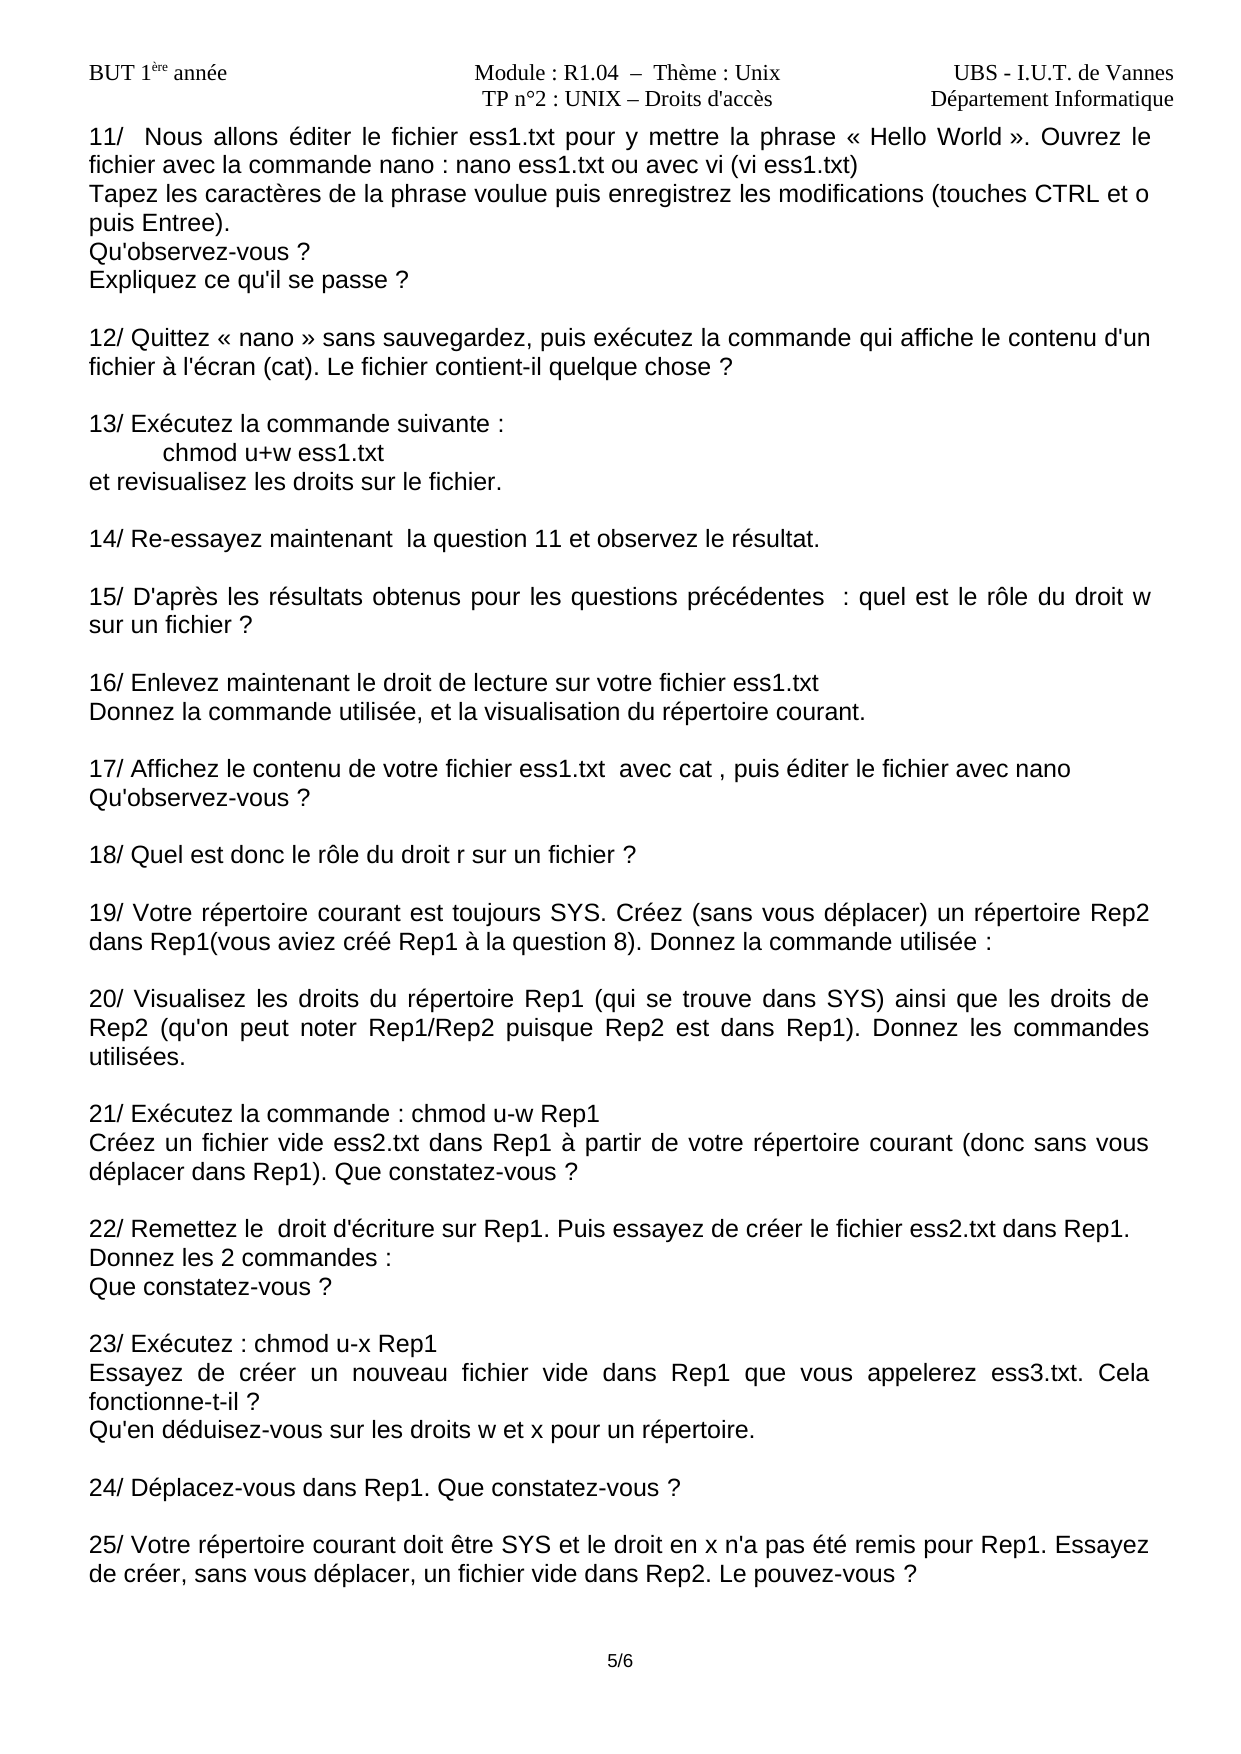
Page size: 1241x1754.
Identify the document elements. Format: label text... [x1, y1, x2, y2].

text 19/ Votre répertoire courant est toujours SYS. Créez (sans vous déplacer) un répertoire Rep2 dans Rep1(vous aviez créé Rep1 à la question 8). Donnez la commande utilisée : [89, 898, 1151, 955]
text 11/ Nous allons éditer le fichier ess1.txt pour y mettre la phrase « Hello World ». Ouvrez le fichier avec la commande nano : nano ess1.txt ou avec vi (vi ess1.txt) [89, 121, 1151, 179]
text 14/ Re-essayez maintenant la question 11 et observez le résultat. [89, 524, 1151, 553]
text Qu'observez-vous ? [89, 783, 1151, 811]
text Donnez les 2 commandes : [89, 1243, 1151, 1271]
text 25/ Votre répertoire courant doit être SYS et le droit en x n'a pas été remis pour Rep1. Essayez de créer, sans vous déplacer, un fichier vide dans Rep2. Le pouvez-vous ? [89, 1530, 1151, 1588]
text Expliquez ce qu'il se passe ? [89, 265, 1151, 294]
text Qu'en déduisez-vous sur les droits w et x pour un répertoire. [89, 1415, 1151, 1444]
text Qu'observez-vous ? [89, 236, 1151, 265]
text 23/ Exécutez : chmod u-x Rep1 [89, 1329, 1151, 1358]
text et revisualisez les droits sur le fichier. [89, 466, 1151, 495]
text 20/ Visualisez les droits du répertoire Rep1 (qui se trouve dans SYS) ainsi que les droits de Rep2 (qu'on peut noter Rep1/Rep2 puisque Rep2 est dans Rep1). Donnez les commandes utilisées. [89, 984, 1151, 1070]
text Tapez les caractères de la phrase voulue puis enregistrez les modifications (touches CTRL et o puis Entree). [89, 179, 1151, 236]
text Essayez de créer un nouveau fichier vide dans Rep1 que vous appelerez ess3.txt. Cela fonctionne-t-il ? [89, 1358, 1151, 1415]
text 18/ Quel est donc le rôle du droit r sur un fichier ? [89, 840, 1151, 869]
text 22/ Remettez le droit d'écriture sur Rep1. Puis essayez de créer le fichier ess2.txt dans Rep1. [89, 1214, 1151, 1243]
text Créez un fichier vide ess2.txt dans Rep1 à partir de votre répertoire courant (donc sans vous déplacer dans Rep1). Que constatez-vous ? [89, 1128, 1151, 1185]
text 13/ Exécutez la commande suivante : [89, 409, 1151, 438]
text 12/ Quittez « nano » sans sauvegardez, puis exécutez la commande qui affiche le contenu d'un fichier à l'écran (cat). Le fichier contient-il quelque chose ? [89, 323, 1151, 380]
text 21/ Exécutez la commande : chmod u-w Rep1 [89, 1099, 1151, 1128]
text Que constatez-vous ? [89, 1271, 1151, 1300]
text Donnez la commande utilisée, et la visualisation du répertoire courant. [89, 696, 1151, 725]
text chmod u+w ess1.txt [89, 438, 1151, 466]
text 17/ Affichez le contenu de votre fichier ess1.txt avec cat , puis éditer le fichier avec nano [89, 754, 1151, 783]
text 24/ Déplacez-vous dans Rep1. Que constatez-vous ? [89, 1473, 1151, 1501]
text 15/ D'après les résultats obtenus pour les questions précédentes : quel est le rôle du droit w sur un fichier ? [89, 581, 1151, 639]
text 16/ Enlevez maintenant le droit de lecture sur votre fichier ess1.txt [89, 668, 1151, 696]
